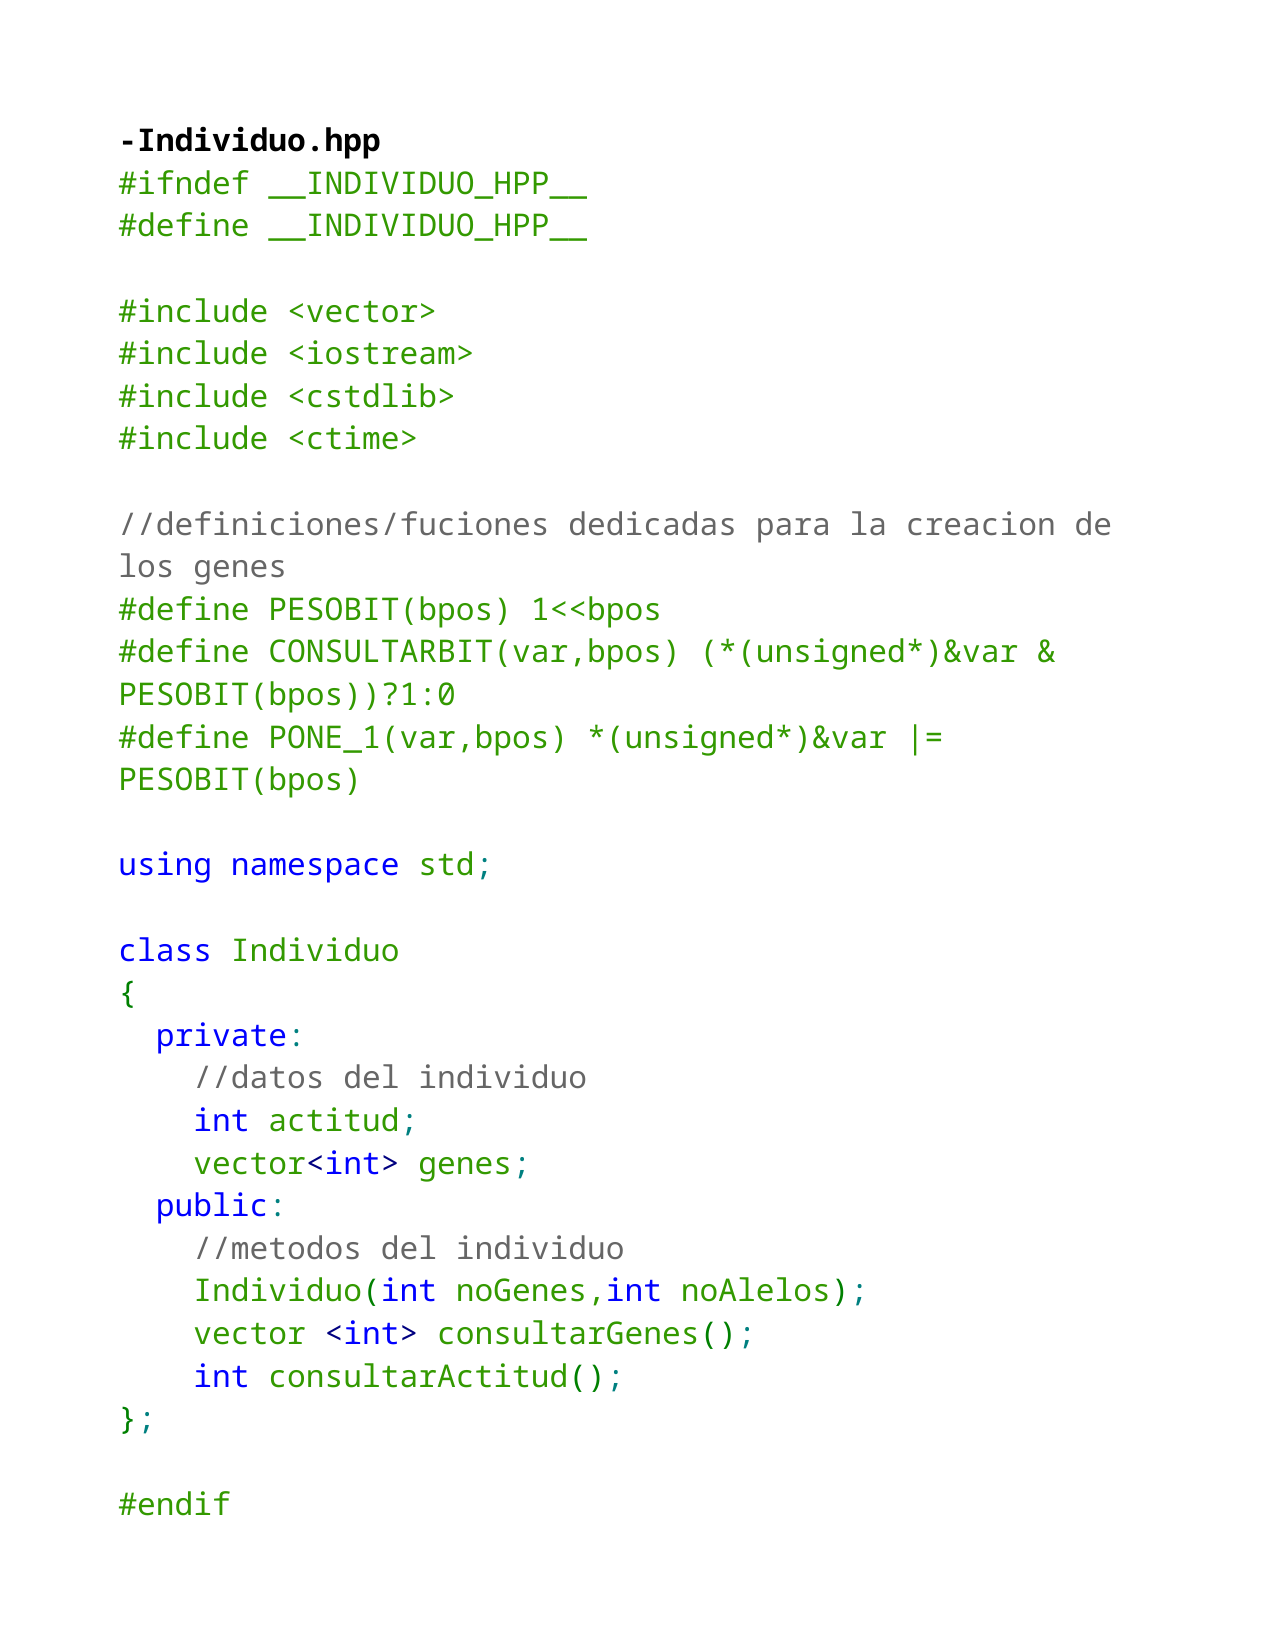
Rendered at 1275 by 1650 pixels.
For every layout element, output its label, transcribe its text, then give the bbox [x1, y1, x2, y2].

text #define CONSULTARBIT(var,bpos) (*(unsigned*)&var & PESOBIT(bpos))?1:0 [118, 629, 1157, 714]
text #define PONE_1(var,bpos) *(unsigned*)&var |= PESOBIT(bpos) [118, 714, 1157, 800]
text #include <ctime> [118, 416, 1157, 459]
text #define __INDIVIDUO_HPP__ [118, 203, 1157, 246]
text -Individuo.hpp [118, 118, 1157, 161]
text #endif [118, 1481, 1157, 1524]
text }; [118, 1396, 1157, 1439]
text { [118, 970, 1157, 1013]
text using namespace std; [118, 842, 1157, 885]
text int actitud; [118, 1098, 1157, 1141]
text vector <int> consultarGenes(); [118, 1311, 1157, 1354]
text vector<int> genes; [118, 1141, 1157, 1183]
text //definiciones/fuciones dedicadas para la creacion de los genes [118, 502, 1157, 587]
text private: [118, 1013, 1157, 1055]
text #include <cstdlib> [118, 374, 1157, 416]
text int consultarActitud(); [118, 1354, 1157, 1396]
text Individuo(int noGenes,int noAlelos); [118, 1268, 1157, 1311]
text public: [118, 1183, 1157, 1226]
text //metodos del individuo [118, 1226, 1157, 1268]
text class Individuo [118, 928, 1157, 970]
text //datos del individuo [118, 1055, 1157, 1098]
text #define PESOBIT(bpos) 1<<bpos [118, 587, 1157, 629]
text #ifndef __INDIVIDUO_HPP__ [118, 161, 1157, 203]
text #include <vector> [118, 288, 1157, 331]
text #include <iostream> [118, 331, 1157, 374]
